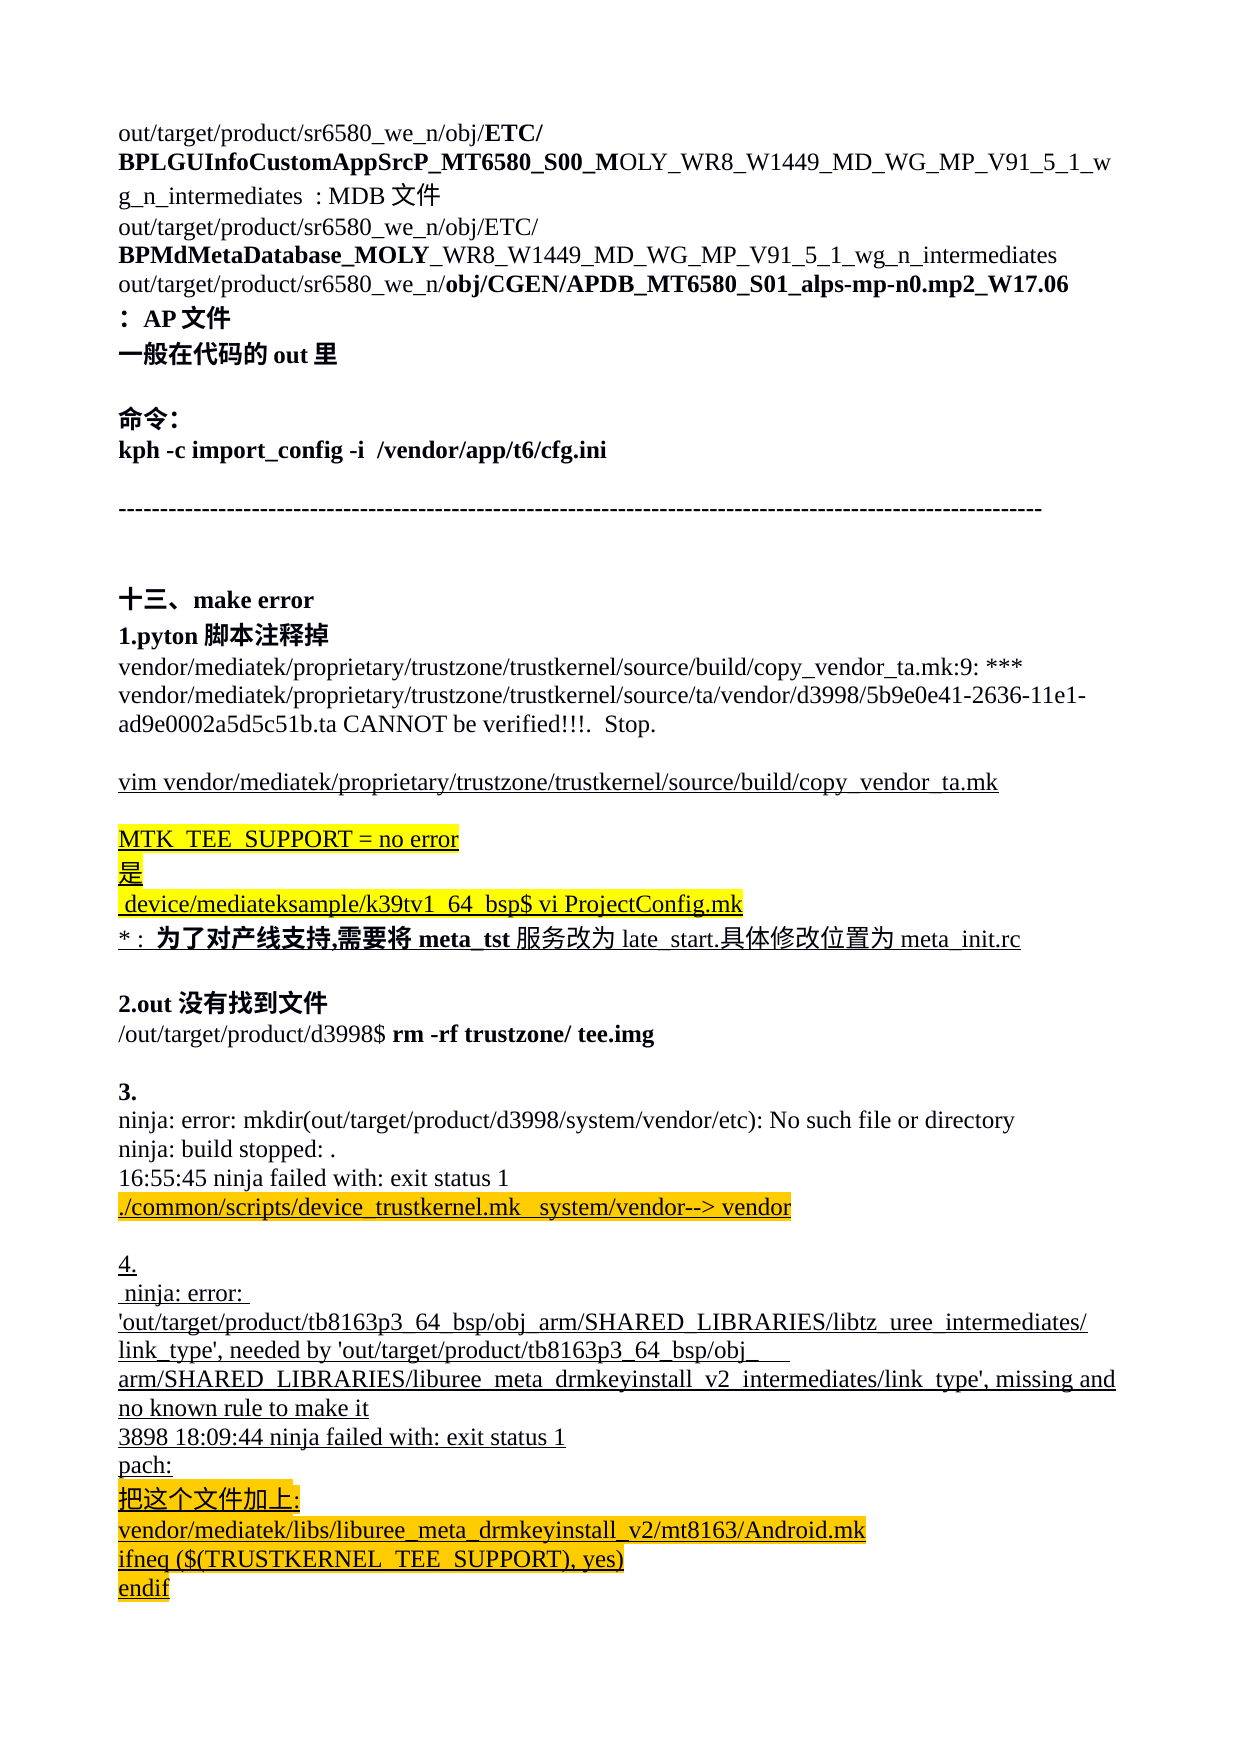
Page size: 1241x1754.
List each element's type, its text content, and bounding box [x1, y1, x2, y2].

text 3. [118, 1077, 1122, 1106]
text ninja: error: 'out/target/product/tb8163p3_64_bsp/obj_arm/SHARED_LIBRARIES/libtz_uree_intermediates/link_type', needed by 'out/target/product/tb8163p3_64_bsp/obj_ arm/SHARED_LIBRARIES/liburee_meta_drmkeyinstall_v2_intermediates/link_type', missing and no known rule to make it [118, 1278, 1122, 1422]
text 命令： [118, 399, 1122, 436]
text 把这个文件加上: [118, 1479, 1122, 1516]
text MTK_TEE_SUPPORT = no error [118, 824, 1122, 853]
text 是 [118, 853, 1122, 889]
text ifneq ($(TRUSTKERNEL_TEE_SUPPORT), yes) [118, 1544, 1122, 1573]
text 2.out 没有找到文件 [118, 983, 1122, 1019]
text ：AP文件 [118, 298, 1122, 334]
text kph -c import_config -i /vendor/app/t6/cfg.ini [118, 436, 1122, 464]
text pach: [118, 1451, 1122, 1479]
text vendor/mediatek/libs/liburee_meta_drmkeyinstall_v2/mt8163/Android.mk [118, 1516, 1122, 1544]
text ./common/scripts/device_trustkernel.mk system/vendor--> vendor [118, 1192, 1122, 1221]
text vim vendor/mediatek/proprietary/trustzone/trustkernel/source/build/copy_vendor_ta.mk [118, 767, 1122, 796]
text ninja: build stopped: . [118, 1134, 1122, 1163]
text endif [118, 1573, 1122, 1602]
text 4. [118, 1249, 1122, 1278]
text --------------------------------------------------------------------------------------------------------------- [118, 493, 1122, 522]
text * : 为了对产线支持,需要将 meta_tst 服务改为 late_start.具体修改位置为 meta_init.rc [118, 918, 1122, 954]
text device/mediateksample/k39tv1_64_bsp$ vi ProjectConfig.mk [118, 889, 1122, 918]
text out/target/product/sr6580_we_n/obj/ETC/BPMdMetaDatabase_MOLY_WR8_W1449_MD_WG_MP_V91_5_1_wg_n_intermediates [118, 212, 1122, 269]
text 十三、make error [118, 579, 1122, 616]
text 一般在代码的out里 [118, 334, 1122, 371]
text /out/target/product/d3998$ rm -rf trustzone/ tee.img [118, 1019, 1122, 1048]
text vendor/mediatek/proprietary/trustzone/trustkernel/source/build/copy_vendor_ta.mk:9: *** vendor/mediatek/proprietary/trustzone/trustkernel/source/ta/vendor/d3998/5b9e0e41-2636-11e1-ad9e0002a5d5c51b.ta CANNOT be verified!!!. Stop. [118, 652, 1122, 738]
text 1.pyton 脚本注释掉 [118, 616, 1122, 652]
text 3898 18:09:44 ninja failed with: exit status 1 [118, 1422, 1122, 1451]
text out/target/product/sr6580_we_n/obj/ETC/BPLGUInfoCustomAppSrcP_MT6580_S00_MOLY_WR8_W1449_MD_WG_MP_V91_5_1_wg_n_intermediates : MDB 文件 [118, 118, 1122, 212]
text 16:55:45 ninja failed with: exit status 1 [118, 1163, 1122, 1192]
text ninja: error: mkdir(out/target/product/d3998/system/vendor/etc): No such file or directory [118, 1106, 1122, 1134]
text out/target/product/sr6580_we_n/obj/CGEN/APDB_MT6580_S01_alps-mp-n0.mp2_W17.06 [118, 269, 1122, 298]
